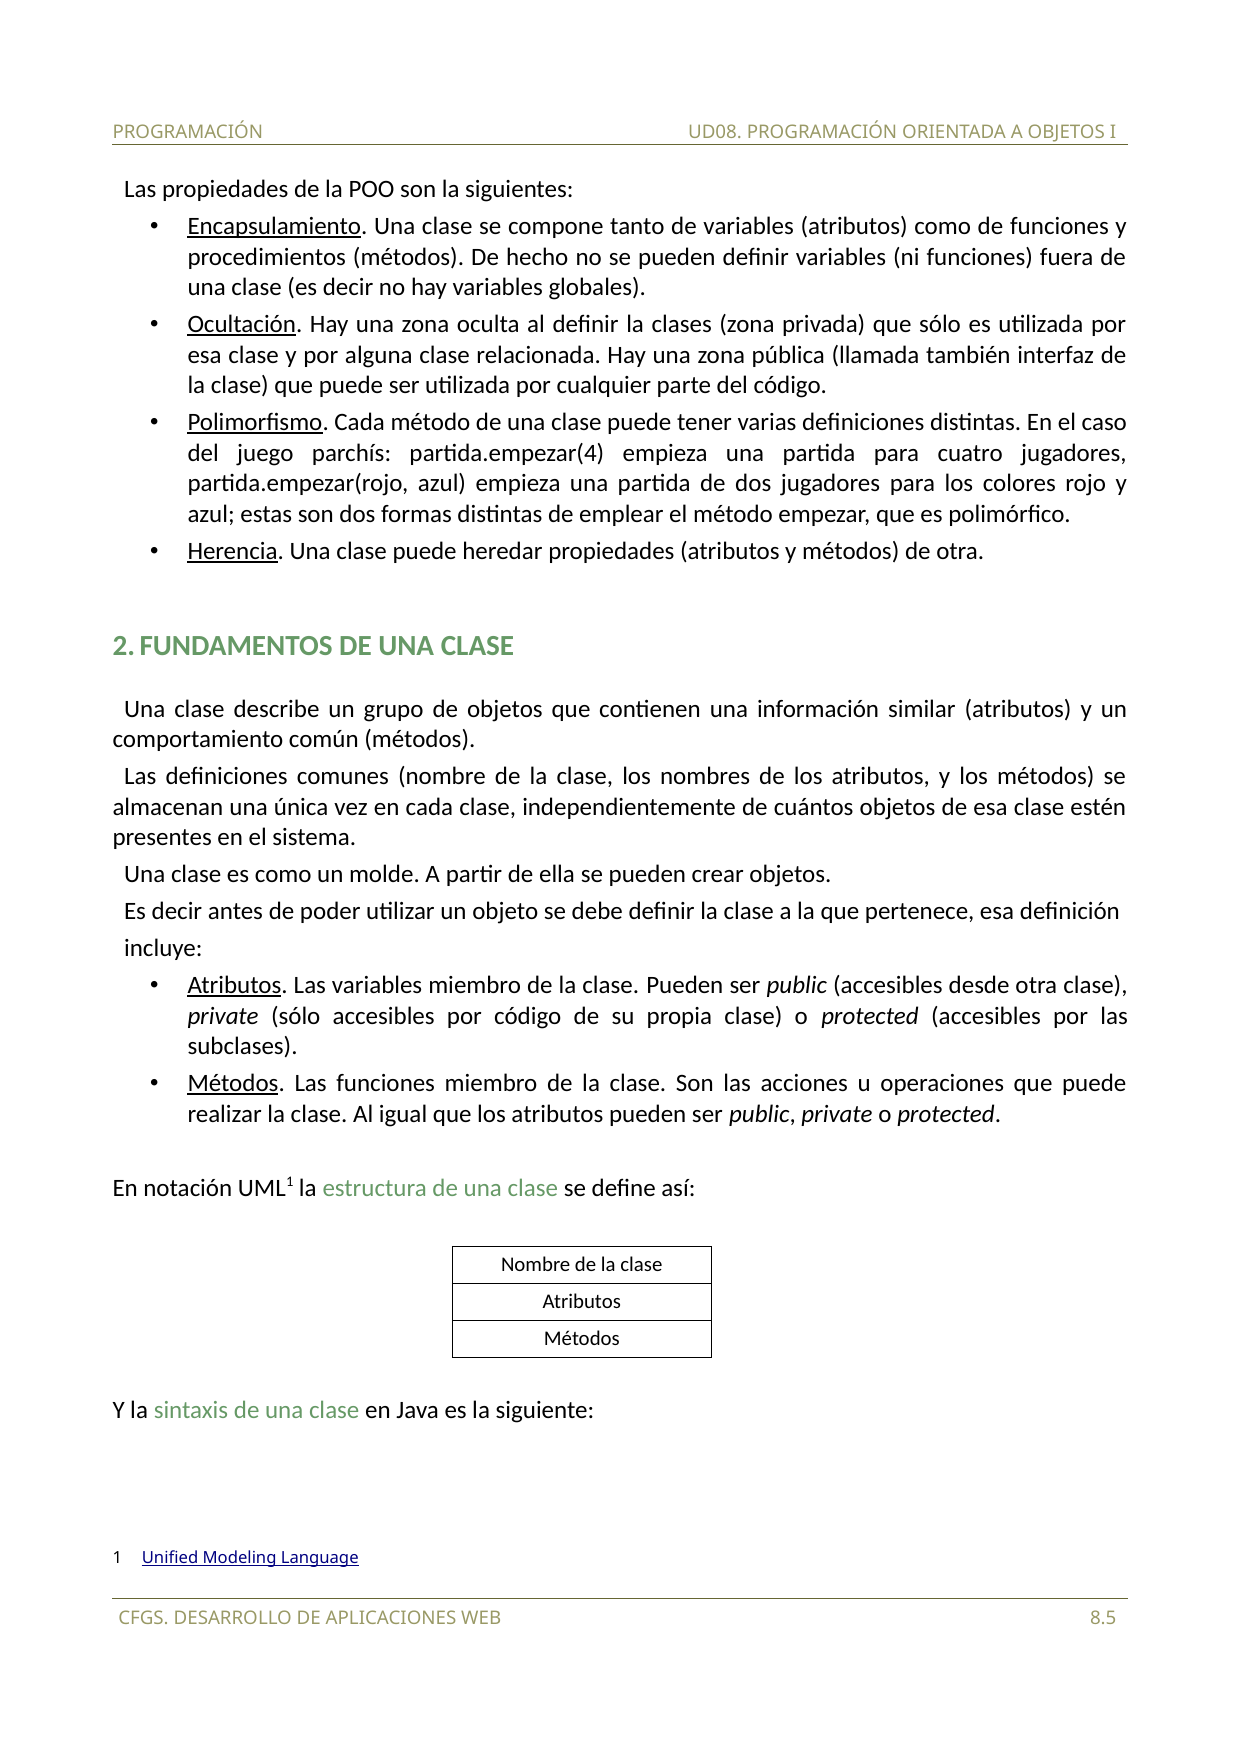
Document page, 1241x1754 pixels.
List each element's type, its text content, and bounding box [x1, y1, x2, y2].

list Ocultación. Hay una zona oculta al definir la clases (zona privada) que sólo es utilizada por esa clase y por alguna clase relacionada. Hay una zona pública (llamada también interfaz de la clase) que puede ser utilizada por cualquier parte del código. [150, 308, 1128, 400]
list Encapsulamiento. Una clase se compone tanto de variables (atributos) como de funciones y procedimientos (métodos). De hecho no se pueden definir variables (ni funciones) fuera de una clase (es decir no hay variables globales). [150, 210, 1128, 302]
text Una clase describe un grupo de objetos que contienen una información similar (atributos) y un comportamiento común (métodos). [112, 693, 1128, 754]
table_header Nombre de la clase [453, 1247, 711, 1283]
text En notación UML la estructura de una clase se define así: [112, 1172, 1128, 1202]
list Métodos. Las funciones miembro de la clase. Son las acciones u operaciones que puede realizar la clase. Al igual que los atributos pueden ser public, private o protected. [150, 1067, 1128, 1128]
text Una clase es como un molde. A partir de ella se pueden crear objetos. [112, 858, 1128, 889]
list Polimorfismo. Cada método de una clase puede tener varias definiciones distintas. En el caso del juego parchís: partida.empezar(4) empieza una partida para cuatro jugadores, partida.empezar(rojo, azul) empieza una partida de dos jugadores para los colores rojo y azul; estas son dos formas distintas de emplear el método empezar, que es polimórfico. [150, 406, 1128, 528]
text Las propiedades de la POO son la siguientes: [112, 173, 1128, 204]
text Y la sintaxis de una clase en Java es la siguiente: [112, 1394, 1128, 1425]
text Las definiciones comunes (nombre de la clase, los nombres de los atributos, y los métodos) se almacenan una única vez en cada clase, independientemente de cuántos objetos de esa clase estén presentes en el sistema. [112, 760, 1128, 852]
text Unified Modeling Language [112, 1546, 1128, 1569]
subtitle Fundamentos de una clase [112, 627, 1128, 663]
table_cell Atributos [453, 1284, 711, 1320]
table_cell Métodos [453, 1321, 711, 1357]
text Es decir antes de poder utilizar un objeto se debe definir la clase a la que pertenece, esa definición [112, 895, 1128, 926]
text incluye: [112, 932, 1128, 963]
list Herencia. Una clase puede heredar propiedades (atributos y métodos) de otra. [150, 535, 1128, 565]
list Atributos. Las variables miembro de la clase. Pueden ser public (accesibles desde otra clase), private (sólo accesibles por código de su propia clase) o protected (accesibles por las subclases). [150, 969, 1128, 1061]
